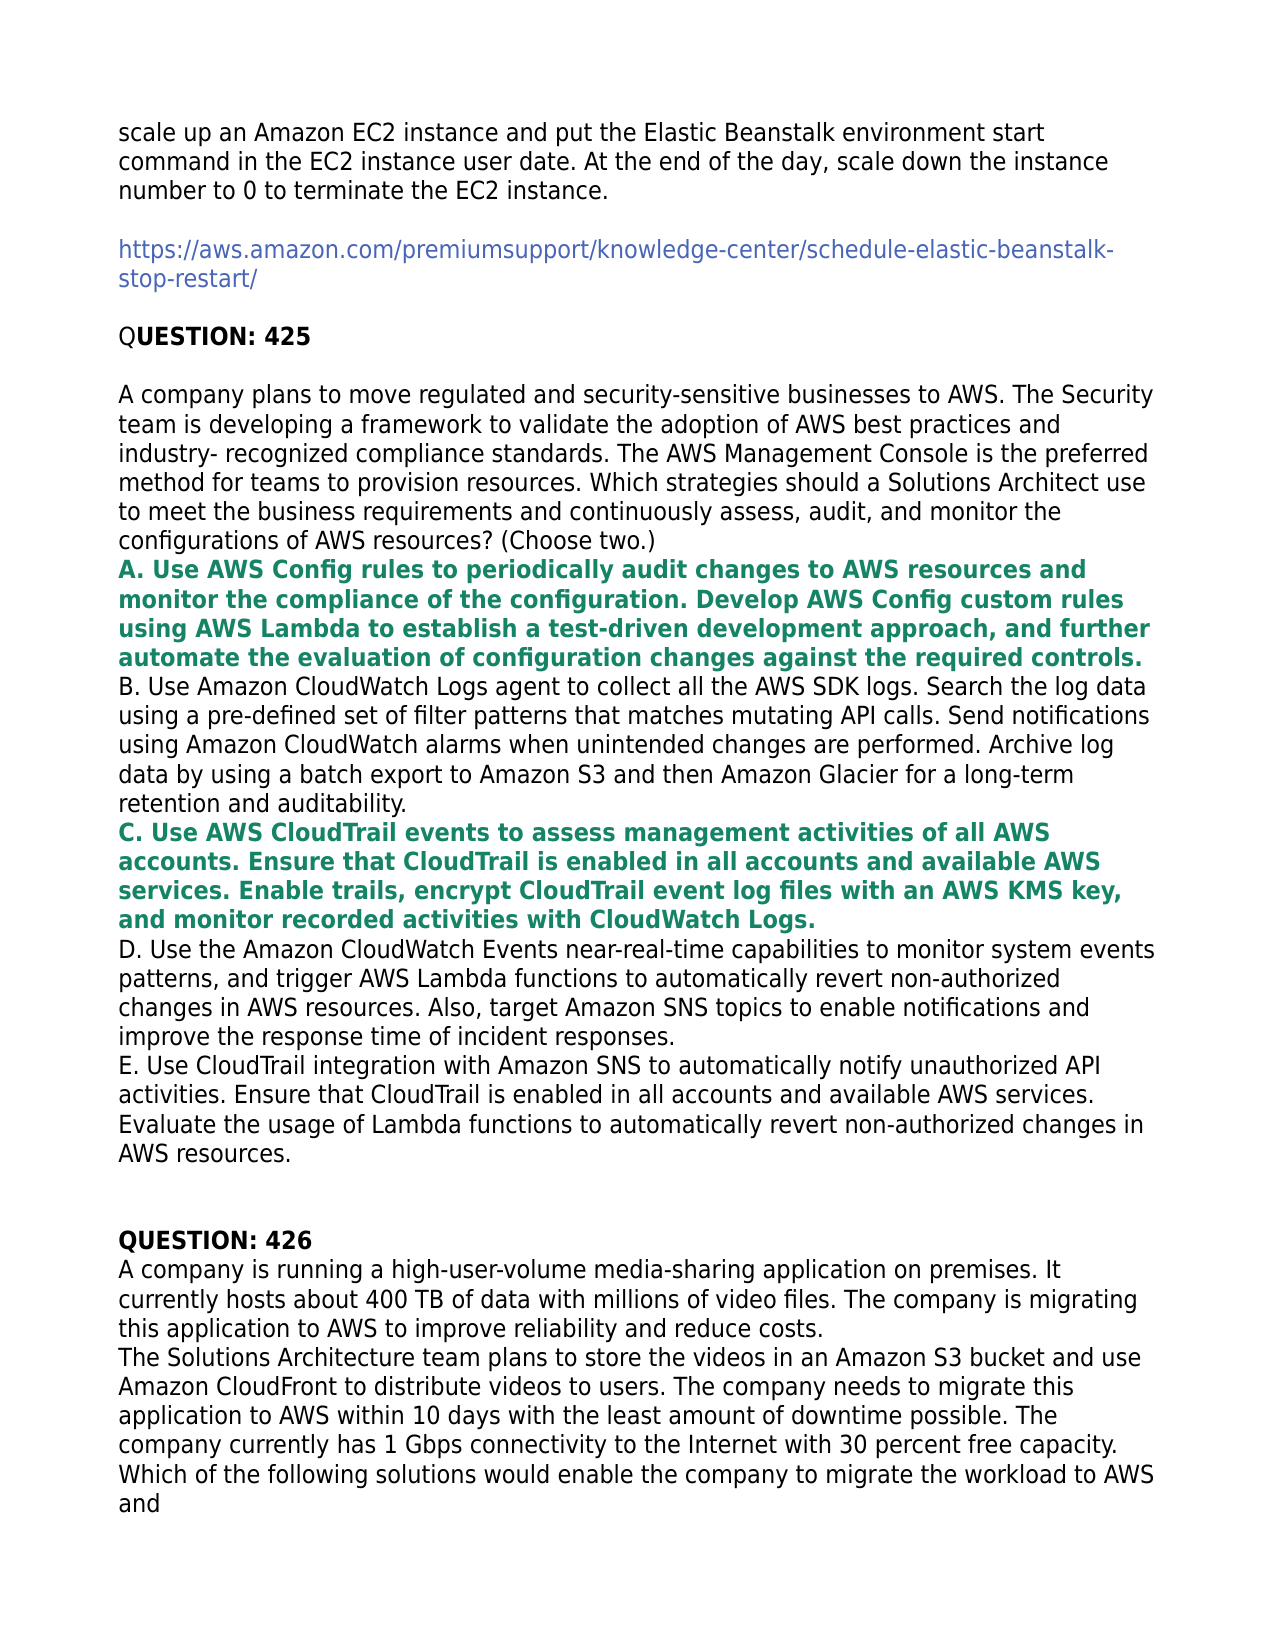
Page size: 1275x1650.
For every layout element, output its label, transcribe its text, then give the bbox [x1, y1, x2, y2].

text QUESTION: 425 [118, 322, 1157, 351]
text team is developing a framework to validate the adoption of AWS best practices and industry- recognized compliance standards. The AWS Management Console is the preferred method for teams to provision resources. Which strategies should a Solutions Architect use to meet the business requirements and continuously assess, audit, and monitor the configurations of AWS resources? (Choose two.) [118, 410, 1157, 556]
text QUESTION: 426 [118, 1226, 1157, 1256]
text activities. Ensure that CloudTrail is enabled in all accounts and available AWS services. [118, 1081, 1157, 1110]
text D. Use the Amazon CloudWatch Events near-real-time capabilities to monitor system events [118, 935, 1157, 964]
text using a pre-defined set of filter patterns that matches mutating API calls. Send notifications [118, 701, 1157, 731]
text A. Use AWS Config rules to periodically audit changes to AWS resources and monitor the compliance of the configuration. Develop AWS Config custom rules using AWS Lambda to establish a test-driven development approach, and further automate the evaluation of configuration changes against the required controls. [118, 556, 1157, 672]
text Amazon CloudFront to distribute videos to users. The company needs to migrate this [118, 1372, 1157, 1401]
text using Amazon CloudWatch alarms when unintended changes are performed. Archive log data by using a batch export to Amazon S3 and then Amazon Glacier for a long-term retention and auditability. [118, 731, 1157, 818]
text https://aws.amazon.com/premiumsupport/knowledge-center/schedule-elastic-beanstalk-stop-restart/ [118, 235, 1157, 293]
text scale up an Amazon EC2 instance and put the Elastic Beanstalk environment start command in the EC2 instance user date. At the end of the day, scale down the instance number to 0 to terminate the EC2 instance. [118, 118, 1157, 206]
text Which of the following solutions would enable the company to migrate the workload to AWS and [118, 1460, 1157, 1518]
text patterns, and trigger AWS Lambda functions to automatically revert non-authorized changes in AWS resources. Also, target Amazon SNS topics to enable notifications and improve the response time of incident responses. [118, 964, 1157, 1051]
text E. Use CloudTrail integration with Amazon SNS to automatically notify unauthorized API [118, 1051, 1157, 1081]
text Evaluate the usage of Lambda functions to automatically revert non-authorized changes in AWS resources. [118, 1110, 1157, 1168]
text B. Use Amazon CloudWatch Logs agent to collect all the AWS SDK logs. Search the log data [118, 672, 1157, 701]
text The Solutions Architecture team plans to store the videos in an Amazon S3 bucket and use [118, 1343, 1157, 1372]
text application to AWS within 10 days with the least amount of downtime possible. The company currently has 1 Gbps connectivity to the Internet with 30 percent free capacity. [118, 1401, 1157, 1460]
text C. Use AWS CloudTrail events to assess management activities of all AWS accounts. Ensure that CloudTrail is enabled in all accounts and available AWS services. Enable trails, encrypt CloudTrail event log files with an AWS KMS key, and monitor recorded activities with CloudWatch Logs. [118, 818, 1157, 935]
text A company is running a high-user-volume media-sharing application on premises. It currently hosts about 400 TB of data with millions of video files. The company is migrating this application to AWS to improve reliability and reduce costs. [118, 1256, 1157, 1343]
text A company plans to move regulated and security-sensitive businesses to AWS. The Security [118, 381, 1157, 410]
